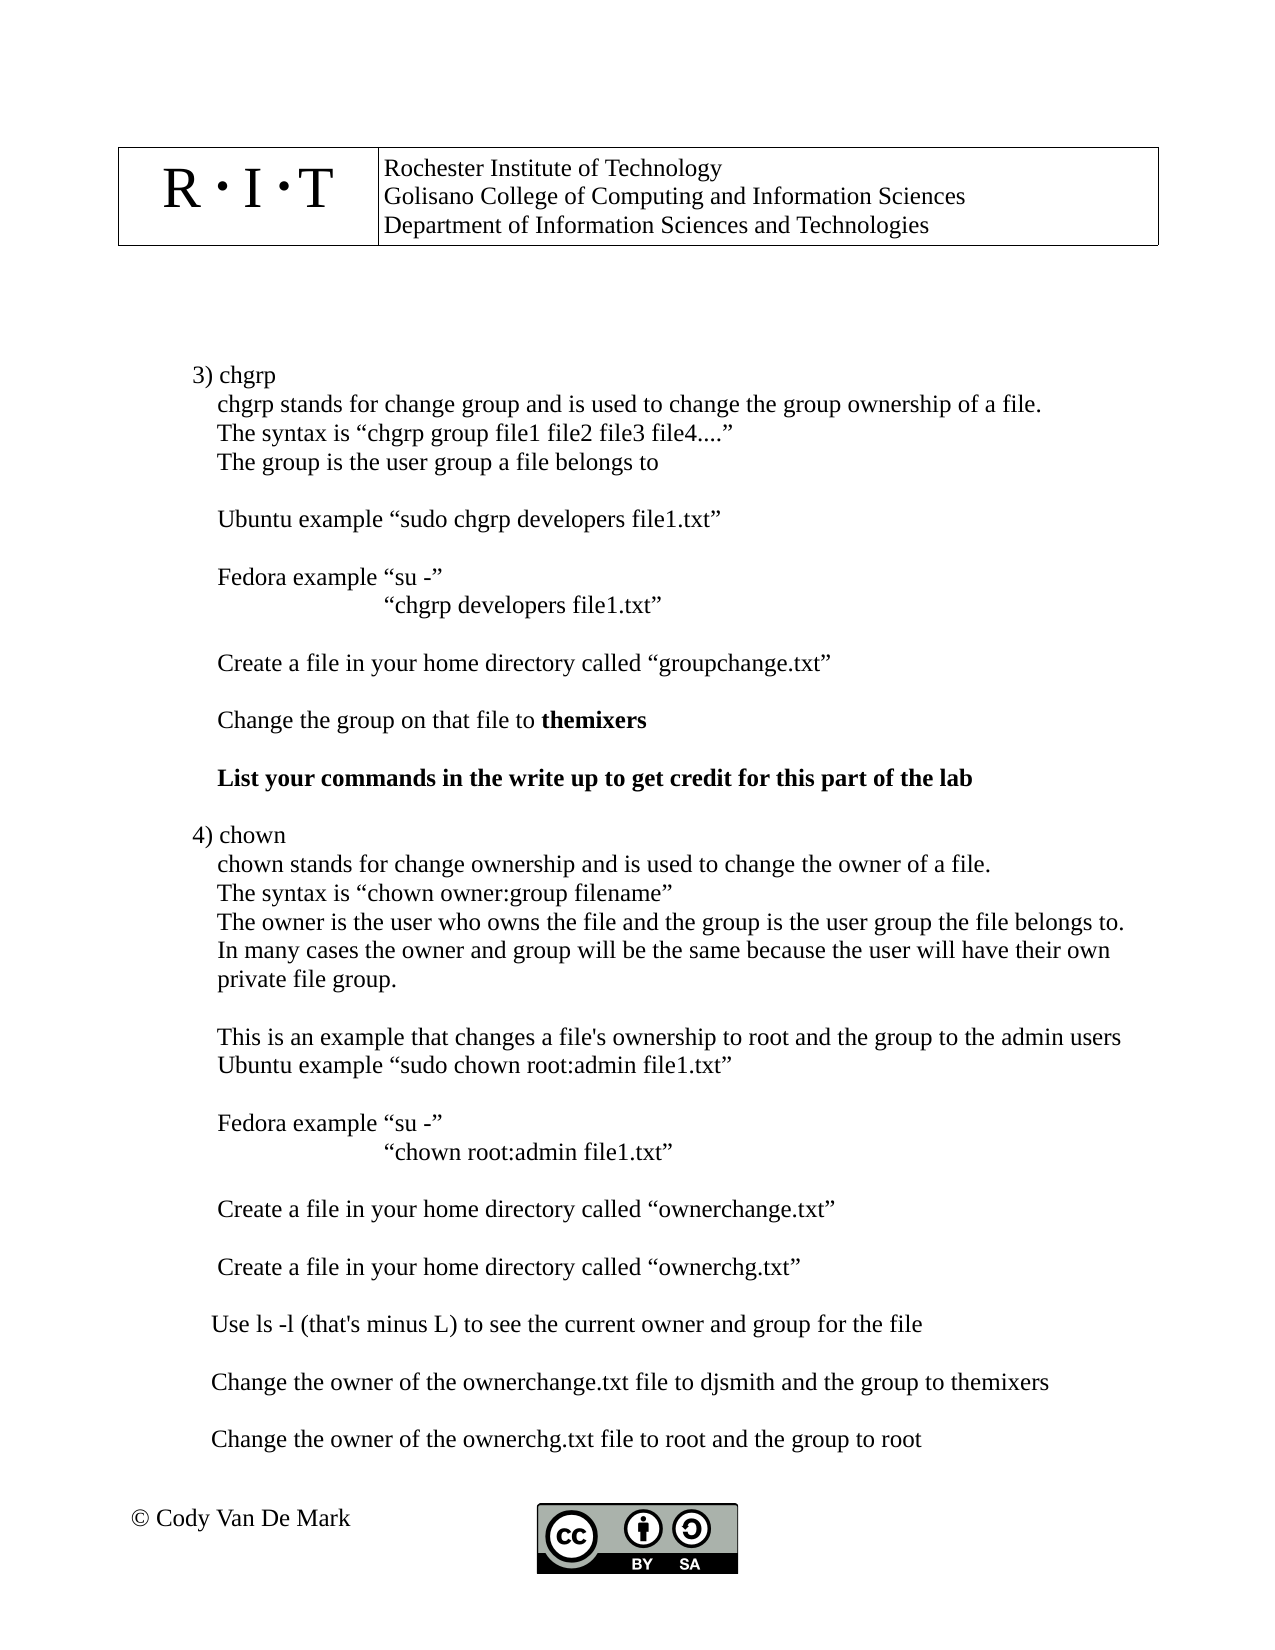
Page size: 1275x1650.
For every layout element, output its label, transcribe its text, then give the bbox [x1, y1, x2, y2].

text 3) chgrp chgrp stands for change group and is used to change the group ownership of a file. The syntax is “chgrp group file1 file2 file3 file4....” The group is the user group a file belongs to Ubuntu example “sudo chgrp developers file1.txt” Fedora example “su -” “chgrp developers file1.txt” Create a file in your home directory called “groupchange.txt” Change the group on that file to themixers List your commands in the write up to get credit for this part of the lab 4) chown chown stands for change ownership and is used to change the owner of a file. The syntax is “chown owner:group filename” The owner is the user who owns the file and the group is the user group the file belongs to. In many cases the owner and group will be the same because the user will have their own private file group. This is an example that changes a file's ownership to root and the group to the admin users Ubuntu example “sudo chown root:admin file1.txt” Fedora example “su -” “chown root:admin file1.txt” Create a file in your home directory called “ownerchange.txt” Create a file in your home directory called “ownerchg.txt” Use ls -l (that's minus L) to see the current owner and group for the file Change the owner of the ownerchange.txt file to djsmith and the group to themixers Change the owner of the ownerchg.txt file to root and the group to root [118, 361, 1157, 1453]
picture [536, 1503, 739, 1574]
